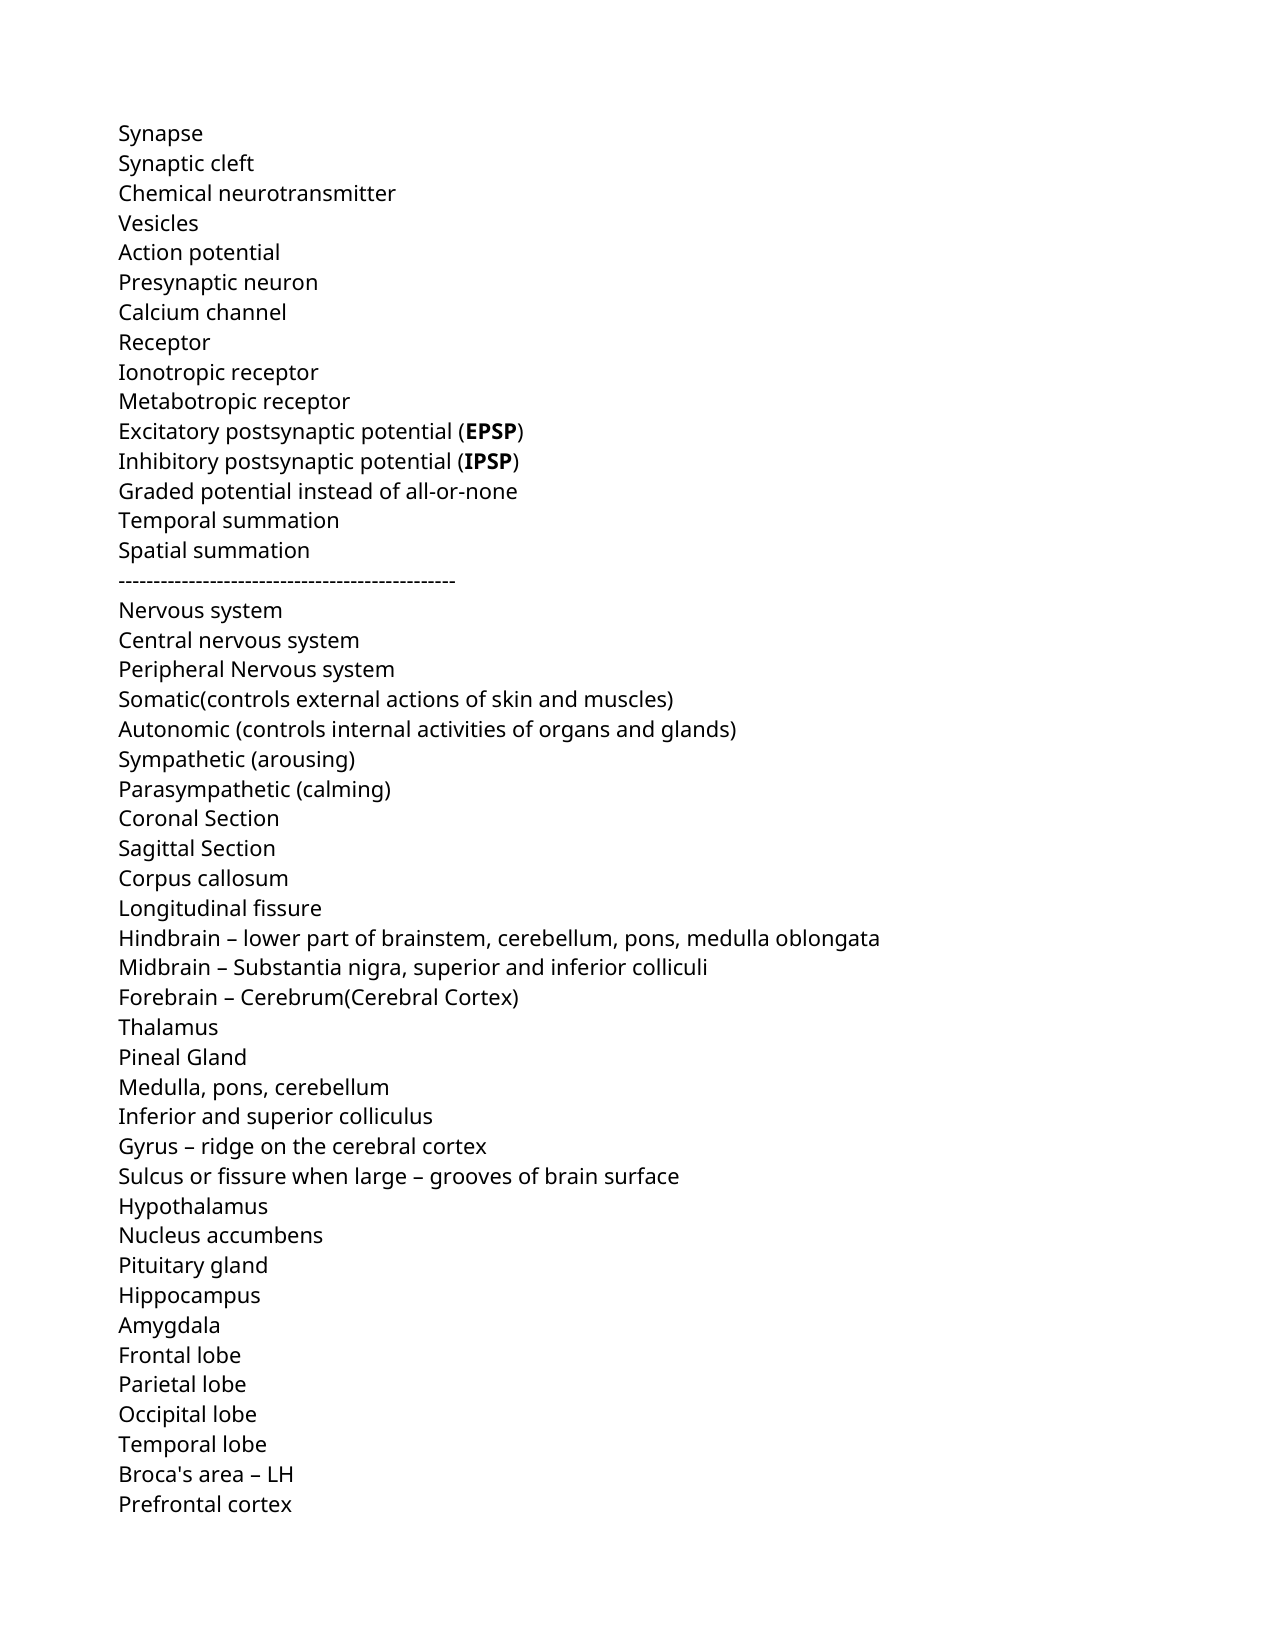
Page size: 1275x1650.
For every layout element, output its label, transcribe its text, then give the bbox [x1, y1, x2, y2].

text Gyrus – ridge on the cerebral cortex [118, 1131, 1157, 1161]
text Calcium channel [118, 297, 1157, 327]
text Nervous system [118, 595, 1157, 624]
text Spatial summation [118, 535, 1157, 565]
text Somatic(controls external actions of skin and muscles) [118, 684, 1157, 714]
text Synapse [118, 118, 1157, 148]
text Metabotropic receptor [118, 386, 1157, 416]
text Excitatory postsynaptic potential (EPSP) [118, 416, 1157, 446]
text Corpus callosum [118, 863, 1157, 893]
text Receptor [118, 327, 1157, 356]
text Central nervous system [118, 624, 1157, 654]
text Hippocampus [118, 1280, 1157, 1310]
text Vesicles [118, 207, 1157, 237]
text Parasympathetic (calming) [118, 773, 1157, 803]
text Pituitary gland [118, 1250, 1157, 1280]
text ------------------------------------------------ [118, 565, 1157, 595]
text Longitudinal fissure [118, 893, 1157, 922]
text Pineal Gland [118, 1042, 1157, 1071]
text Sympathetic (arousing) [118, 744, 1157, 773]
text Nucleus accumbens [118, 1220, 1157, 1250]
text Prefrontal cortex [118, 1488, 1157, 1518]
text Medulla, pons, cerebellum [118, 1071, 1157, 1101]
text Frontal lobe [118, 1339, 1157, 1369]
text Ionotropic receptor [118, 356, 1157, 386]
text Forebrain – Cerebrum(Cerebral Cortex) [118, 982, 1157, 1012]
text Chemical neurotransmitter [118, 178, 1157, 207]
text Parietal lobe [118, 1369, 1157, 1399]
text Coronal Section [118, 803, 1157, 833]
text Action potential [118, 237, 1157, 267]
text Occipital lobe [118, 1399, 1157, 1429]
text Broca's area – LH [118, 1459, 1157, 1488]
text Hindbrain – lower part of brainstem, cerebellum, pons, medulla oblongata [118, 922, 1157, 952]
text Presynaptic neuron [118, 267, 1157, 297]
text Sagittal Section [118, 833, 1157, 863]
text Graded potential instead of all-or-none [118, 476, 1157, 505]
text Hypothalamus [118, 1191, 1157, 1220]
text Temporal summation [118, 505, 1157, 535]
text Inferior and superior colliculus [118, 1101, 1157, 1131]
text Midbrain – Substantia nigra, superior and inferior colliculi [118, 952, 1157, 982]
text Synaptic cleft [118, 148, 1157, 178]
text Sulcus or fissure when large – grooves of brain surface [118, 1161, 1157, 1191]
text Amygdala [118, 1310, 1157, 1339]
text Autonomic (controls internal activities of organs and glands) [118, 714, 1157, 744]
text Temporal lobe [118, 1429, 1157, 1459]
text Thalamus [118, 1012, 1157, 1042]
text Inhibitory postsynaptic potential (IPSP) [118, 446, 1157, 476]
text Peripheral Nervous system [118, 654, 1157, 684]
